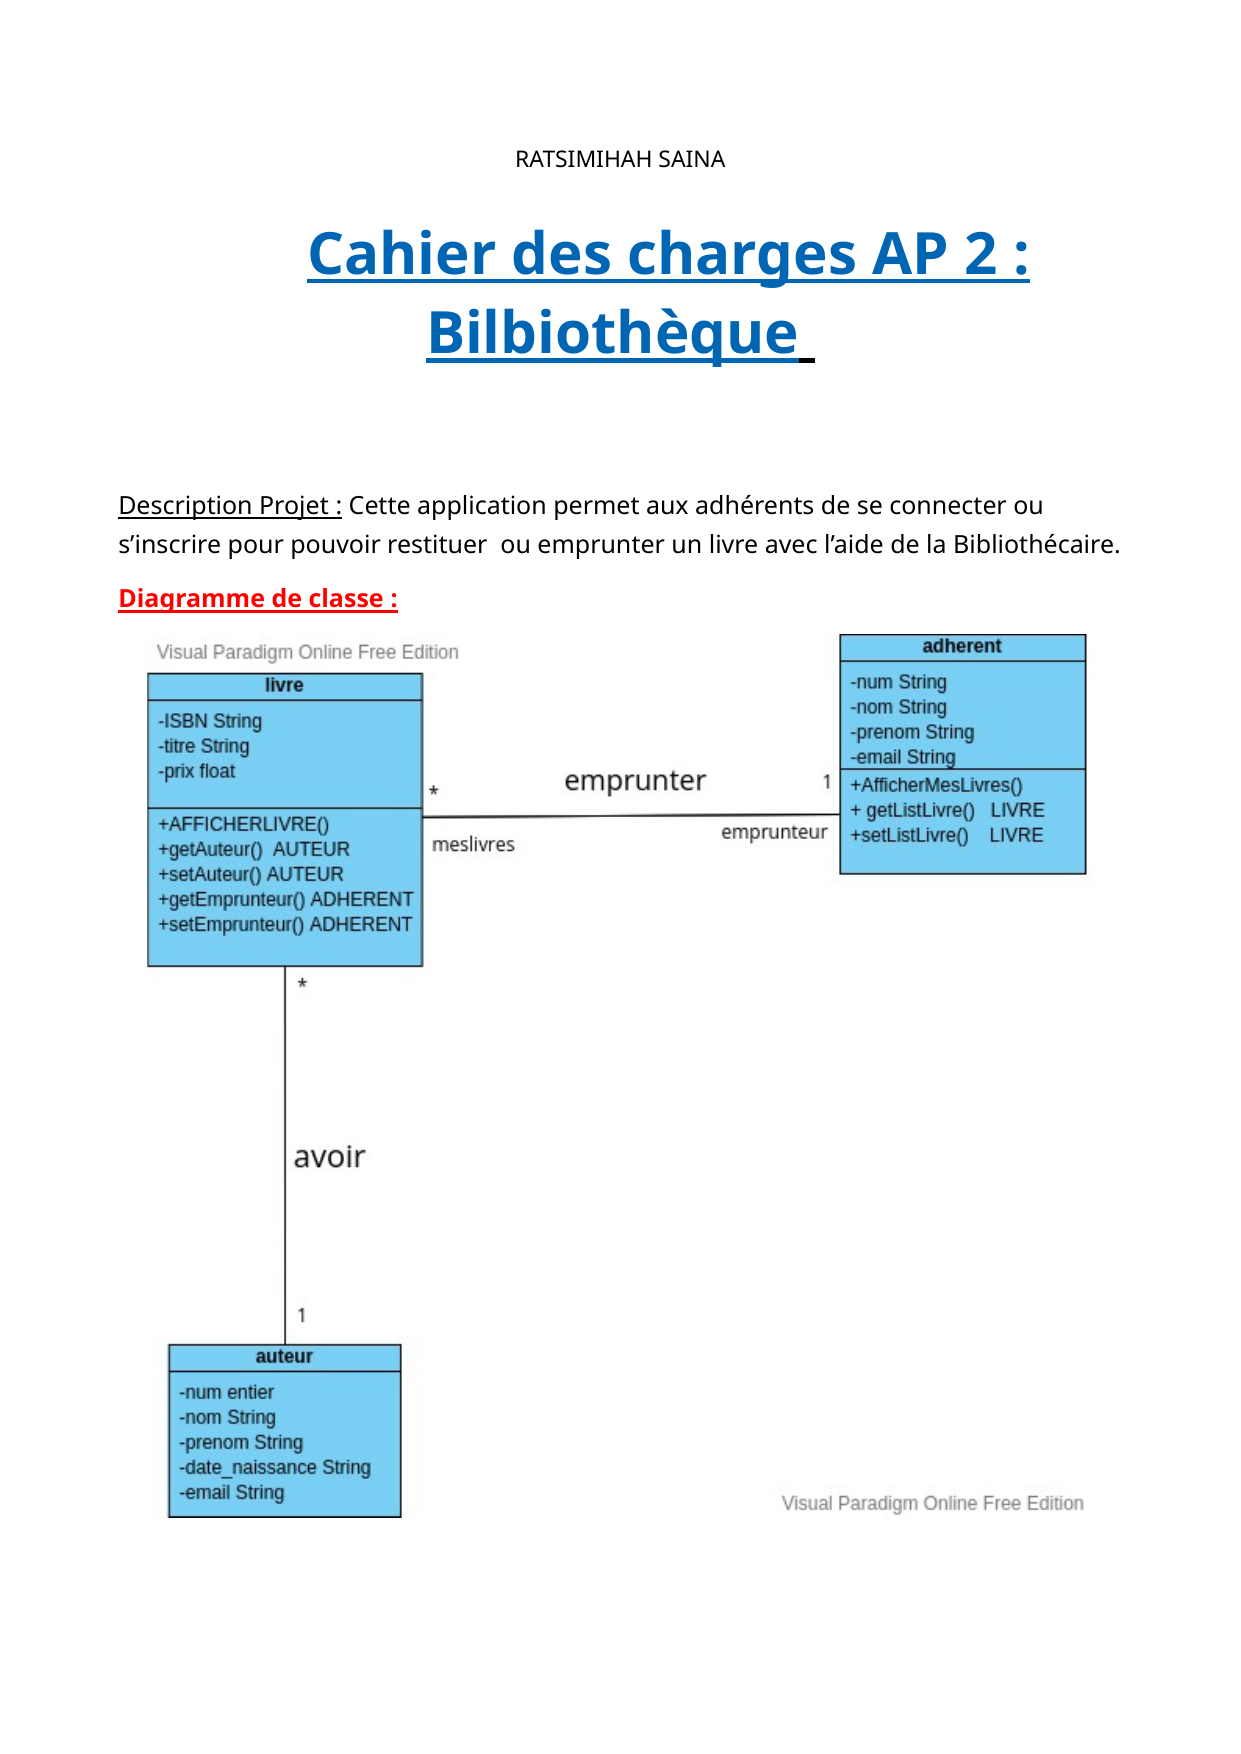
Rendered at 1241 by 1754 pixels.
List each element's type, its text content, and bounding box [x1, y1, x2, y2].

text Diagramme de classe : [118, 581, 1122, 615]
title RATSIMIHAH SAINA [118, 143, 1122, 174]
text Description Projet : Cette application permet aux adhérents de se connecter ou s’inscrire pour pouvoir restituer ou emprunter un livre avec l’aide de la Bibliothécaire. [118, 488, 1122, 561]
picture [147, 634, 1093, 1518]
title Cahier des charges AP 2 : Bilbiothèque [118, 212, 1122, 371]
